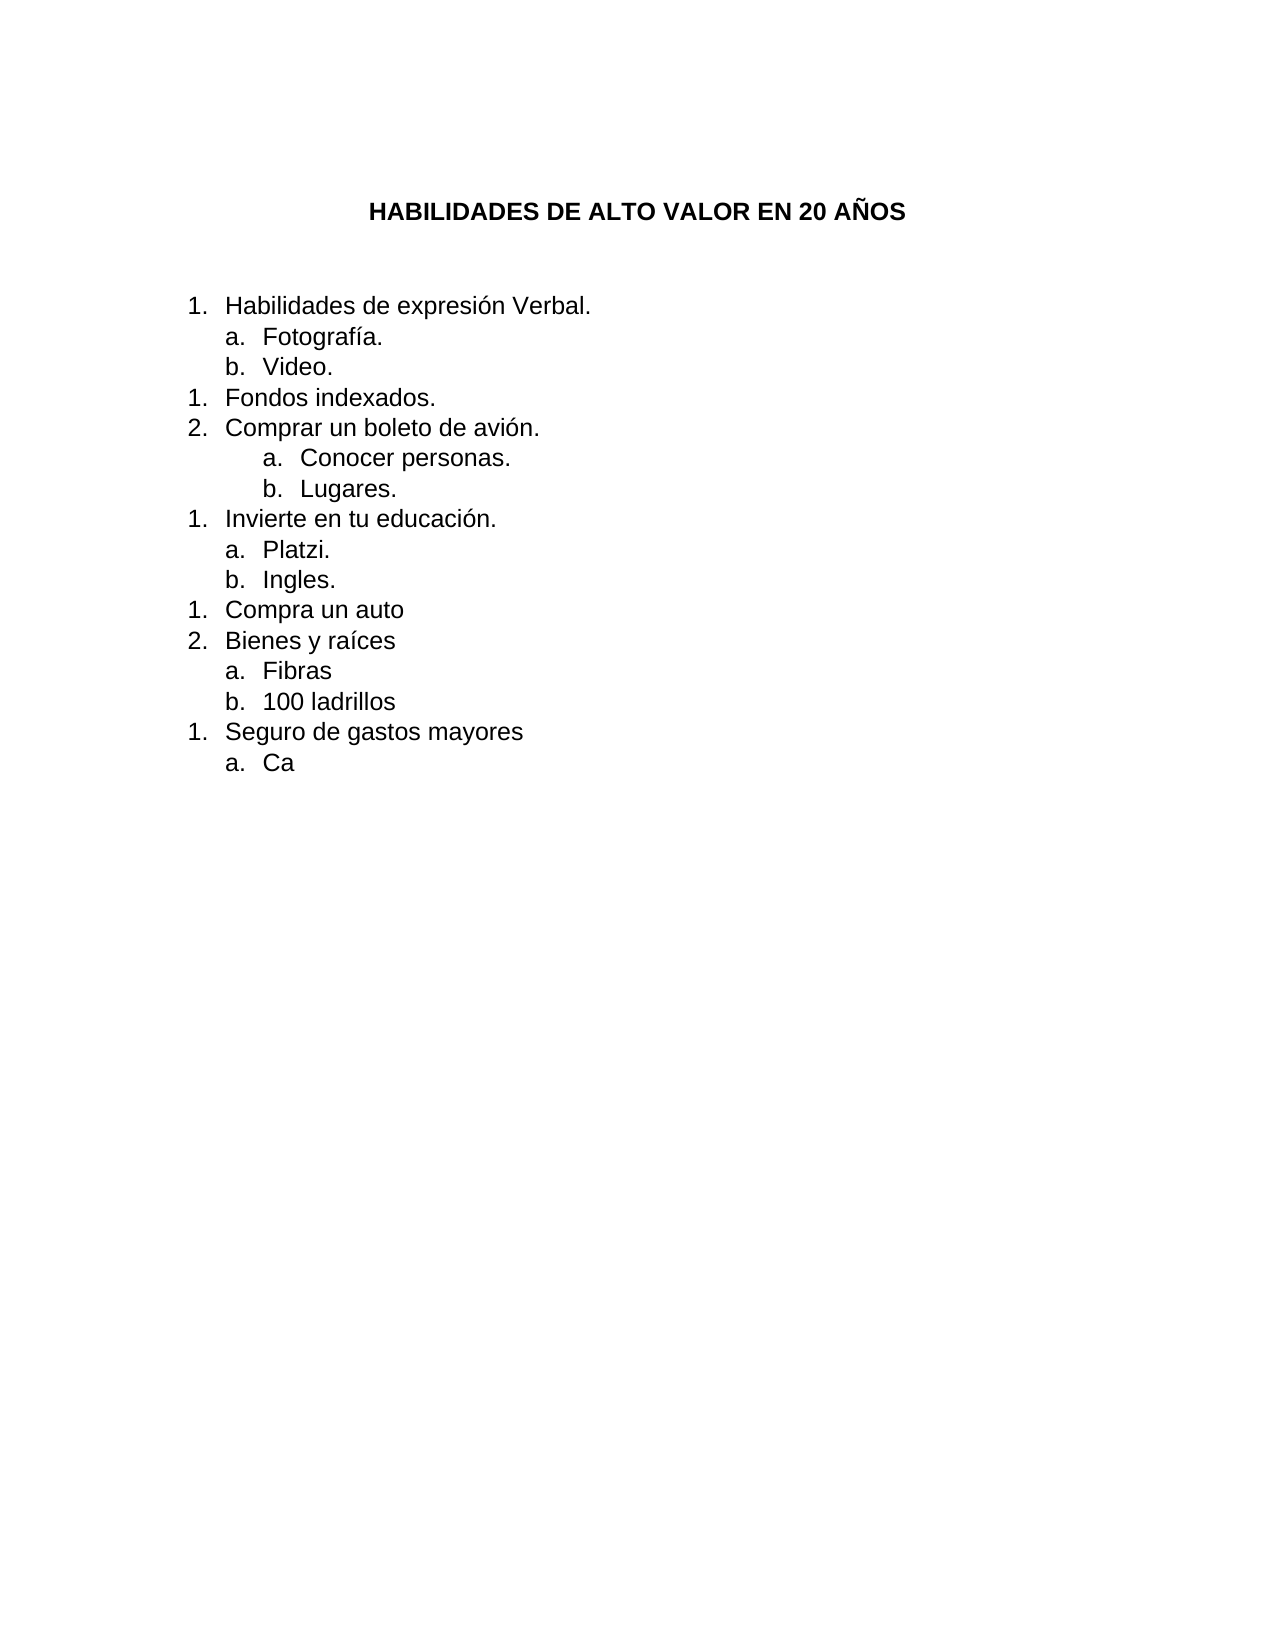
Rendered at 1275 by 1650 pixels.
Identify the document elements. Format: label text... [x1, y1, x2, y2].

list Comprar un boleto de avión. [187, 413, 1125, 442]
list Video. [225, 352, 1125, 381]
list Conocer personas. [262, 443, 1125, 472]
list Habilidades de expresión Verbal. [187, 291, 1125, 320]
list Fibras [225, 656, 1125, 685]
text HABILIDADES DE ALTO VALOR EN 20 AÑOS [150, 197, 1125, 226]
list Ingles. [225, 565, 1125, 594]
list Compra un auto [187, 595, 1125, 624]
list Seguro de gastos mayores [187, 717, 1125, 746]
list Fotografía. [225, 322, 1125, 350]
list Ca [225, 747, 1125, 776]
list Platzi. [225, 534, 1125, 563]
list Fondos indexados. [187, 382, 1125, 411]
list 100 ladrillos [225, 687, 1125, 715]
list Bienes y raíces [187, 626, 1125, 654]
list Lugares. [262, 474, 1125, 502]
list Invierte en tu educación. [187, 504, 1125, 533]
